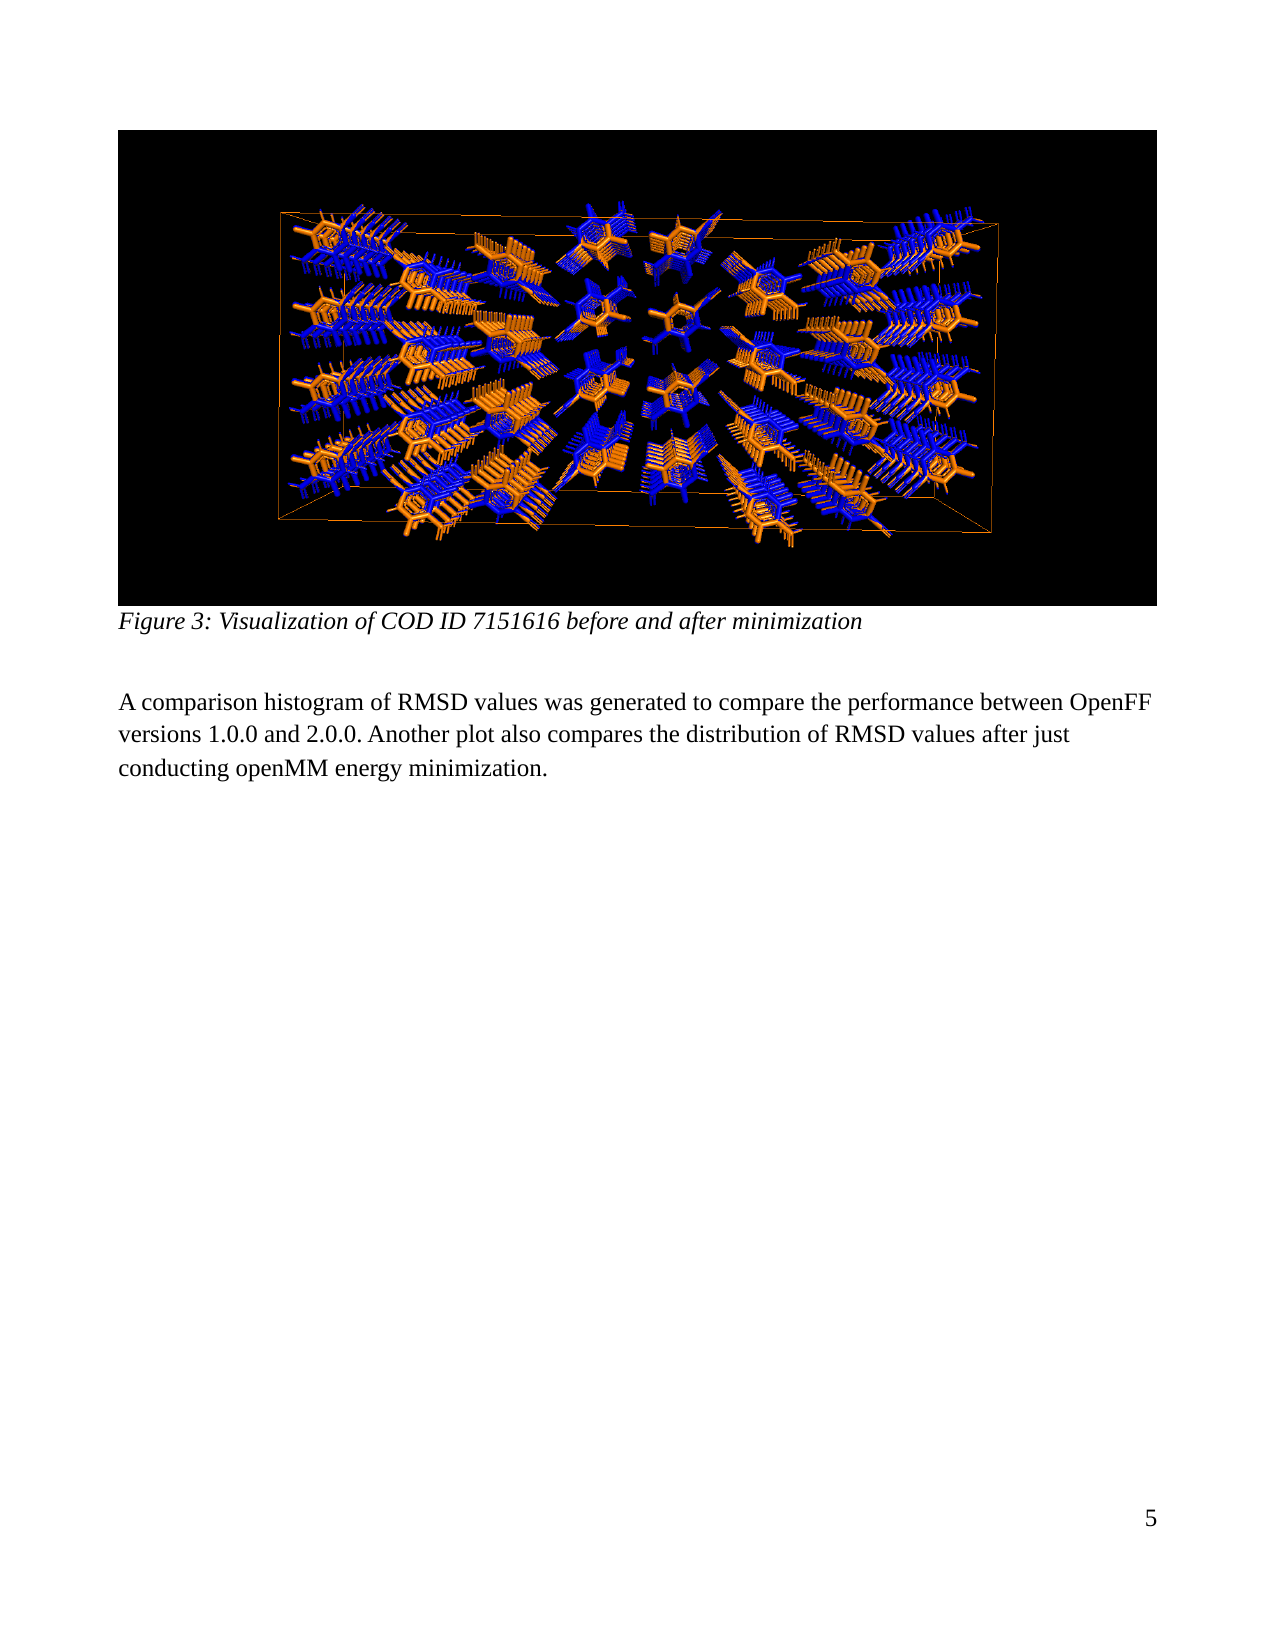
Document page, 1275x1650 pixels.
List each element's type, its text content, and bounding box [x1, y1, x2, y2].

text A comparison histogram of RMSD values was generated to compare the performance between OpenFF versions 1.0.0 and 2.0.0. Another plot also compares the distribution of RMSD values after just conducting openMM energy minimization. [118, 687, 1157, 781]
text Figure 3: Visualization of COD ID 7151616 before and after minimization [118, 606, 1157, 635]
picture [118, 130, 1157, 606]
